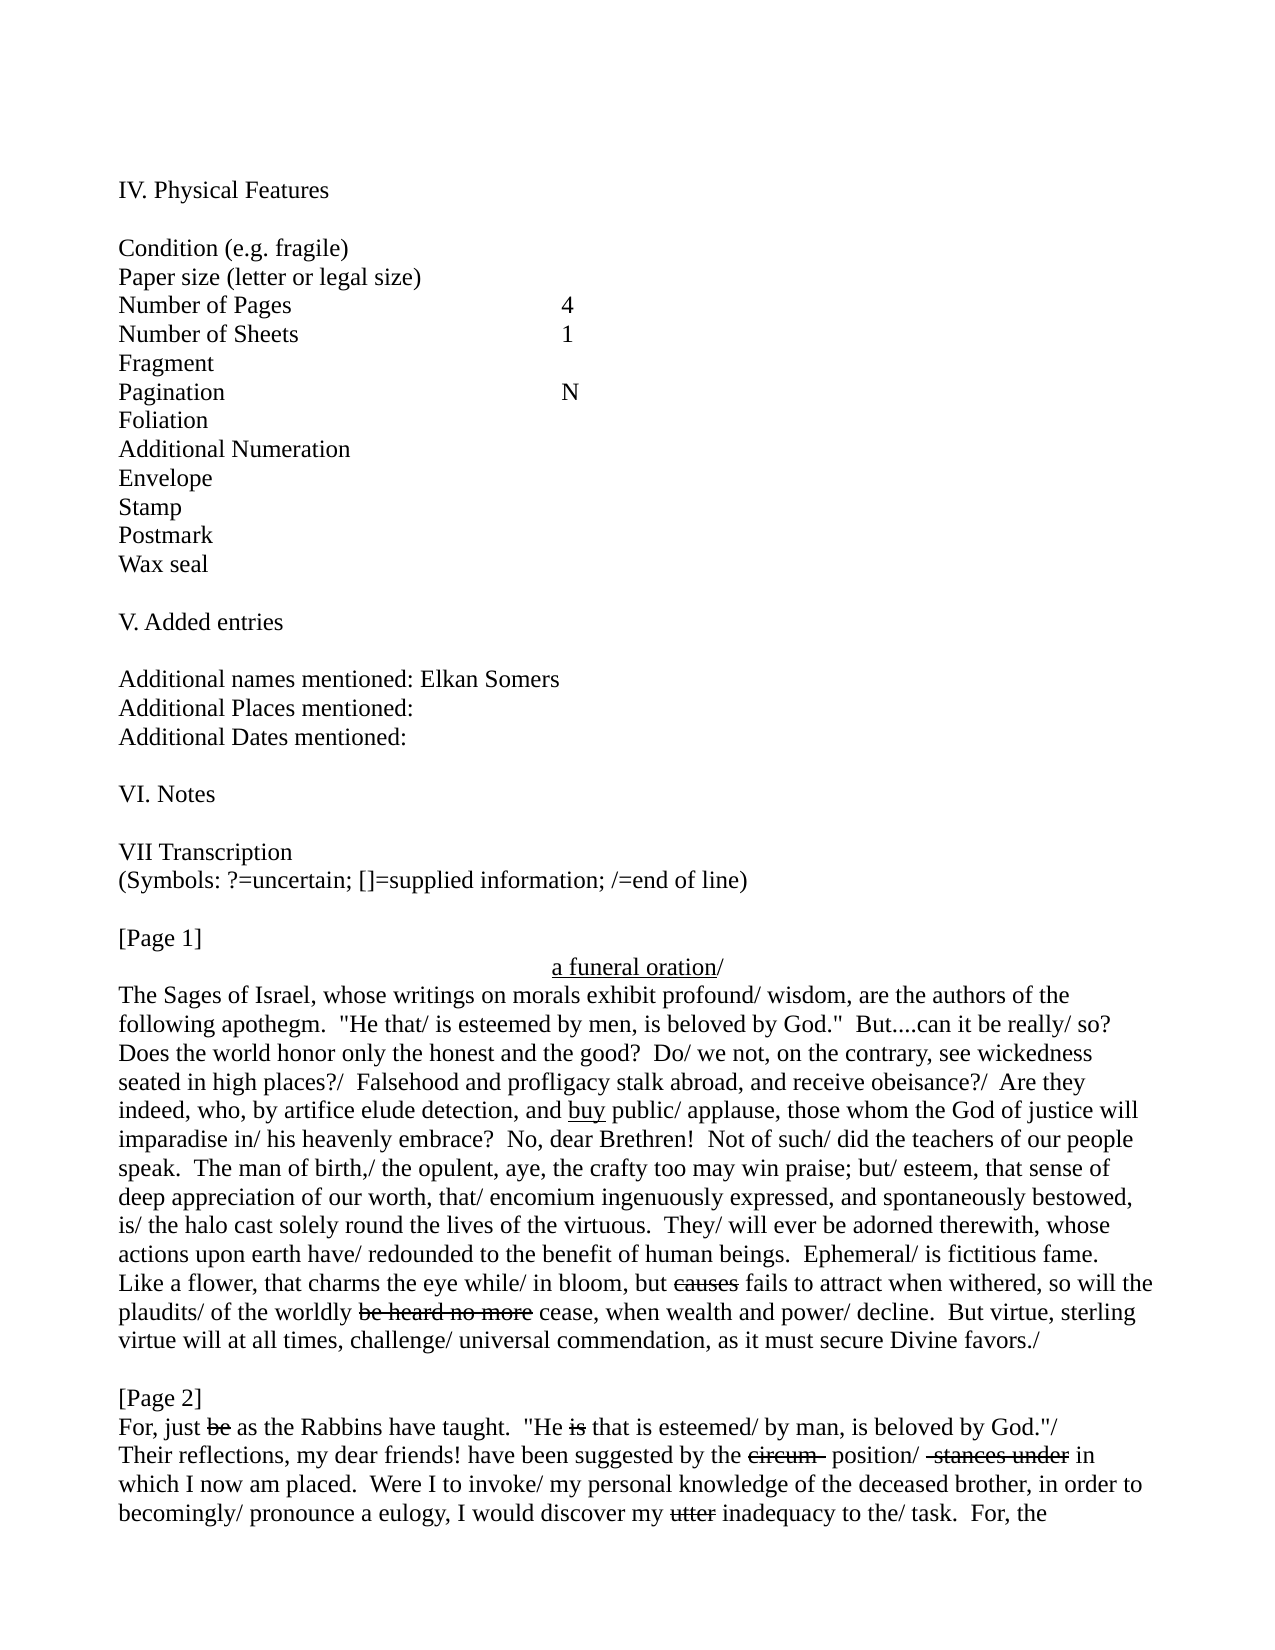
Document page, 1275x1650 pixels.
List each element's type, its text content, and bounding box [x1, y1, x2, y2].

text The Sages of Israel, whose writings on morals exhibit profound/ wisdom, are the authors of the following apothegm. "He that/ is esteemed by men, is beloved by God." But....can it be really/ so? Does the world honor only the honest and the good? Do/ we not, on the contrary, see wickedness seated in high places?/ Falsehood and profligacy stalk abroad, and receive obeisance?/ Are they indeed, who, by artifice elude detection, and buy public/ applause, those whom the God of justice will imparadise in/ his heavenly embrace? No, dear Brethren! Not of such/ did the teachers of our people speak. The man of birth,/ the opulent, aye, the crafty too may win praise; but/ esteem, that sense of deep appreciation of our worth, that/ encomium ingenuously expressed, and spontaneously bestowed, is/ the halo cast solely round the lives of the virtuous. They/ will ever be adorned therewith, whose actions upon earth have/ redounded to the benefit of human beings. Ephemeral/ is fictitious fame. Like a flower, that charms the eye while/ in bloom, but causes fails to attract when withered, so will the plaudits/ of the worldly be heard no more cease, when wealth and power/ decline. But virtue, sterling virtue will at all times, challenge/ universal commendation, as it must secure Divine favors./ [118, 981, 1157, 1354]
text a funeral oration/ [118, 952, 1157, 981]
text Wax seal [118, 549, 1157, 578]
text Foliation [118, 406, 1157, 434]
text Paper size (letter or legal size) [118, 262, 1157, 291]
text Postma rk [118, 521, 1157, 549]
text Additional Dates mentioned: [118, 722, 1157, 751]
text Their reflections, my dear friends! have been suggested by the circum- position/ -stances under in which I now am placed. Were I to invoke/ my personal knowledge of the deceased brother, in order to becomingly/ pronounce a eulogy, I would discover my utter inadequacy to the/ task. For, the [118, 1441, 1157, 1527]
text [Page 2] [118, 1383, 1157, 1412]
text Number of Pages 4 [118, 291, 1157, 319]
text Condition (e.g. fragile) [118, 233, 1157, 262]
text For, just be as the Rabbins have taught. "He is that is esteemed/ by man, is beloved by God."/ [118, 1412, 1157, 1441]
text Pagination N [118, 377, 1157, 406]
text V. Added entries [118, 607, 1157, 636]
text (Symbols: ?=uncertain; []=supplied information; /=end of line) [118, 866, 1157, 894]
text Additional Places mentioned: [118, 693, 1157, 722]
text Additional Numeration [118, 434, 1157, 463]
text Envelope [118, 463, 1157, 492]
text VI. Notes [118, 779, 1157, 808]
text [Page 1] [118, 923, 1157, 952]
text IV. Physical Features [118, 176, 1157, 204]
text Additional names mentioned: Elkan Somers [118, 664, 1157, 693]
text Fragment [118, 348, 1157, 377]
text Number of Sheets 1 [118, 319, 1157, 348]
text VII Transcription [118, 837, 1157, 866]
text Stamp [118, 492, 1157, 521]
